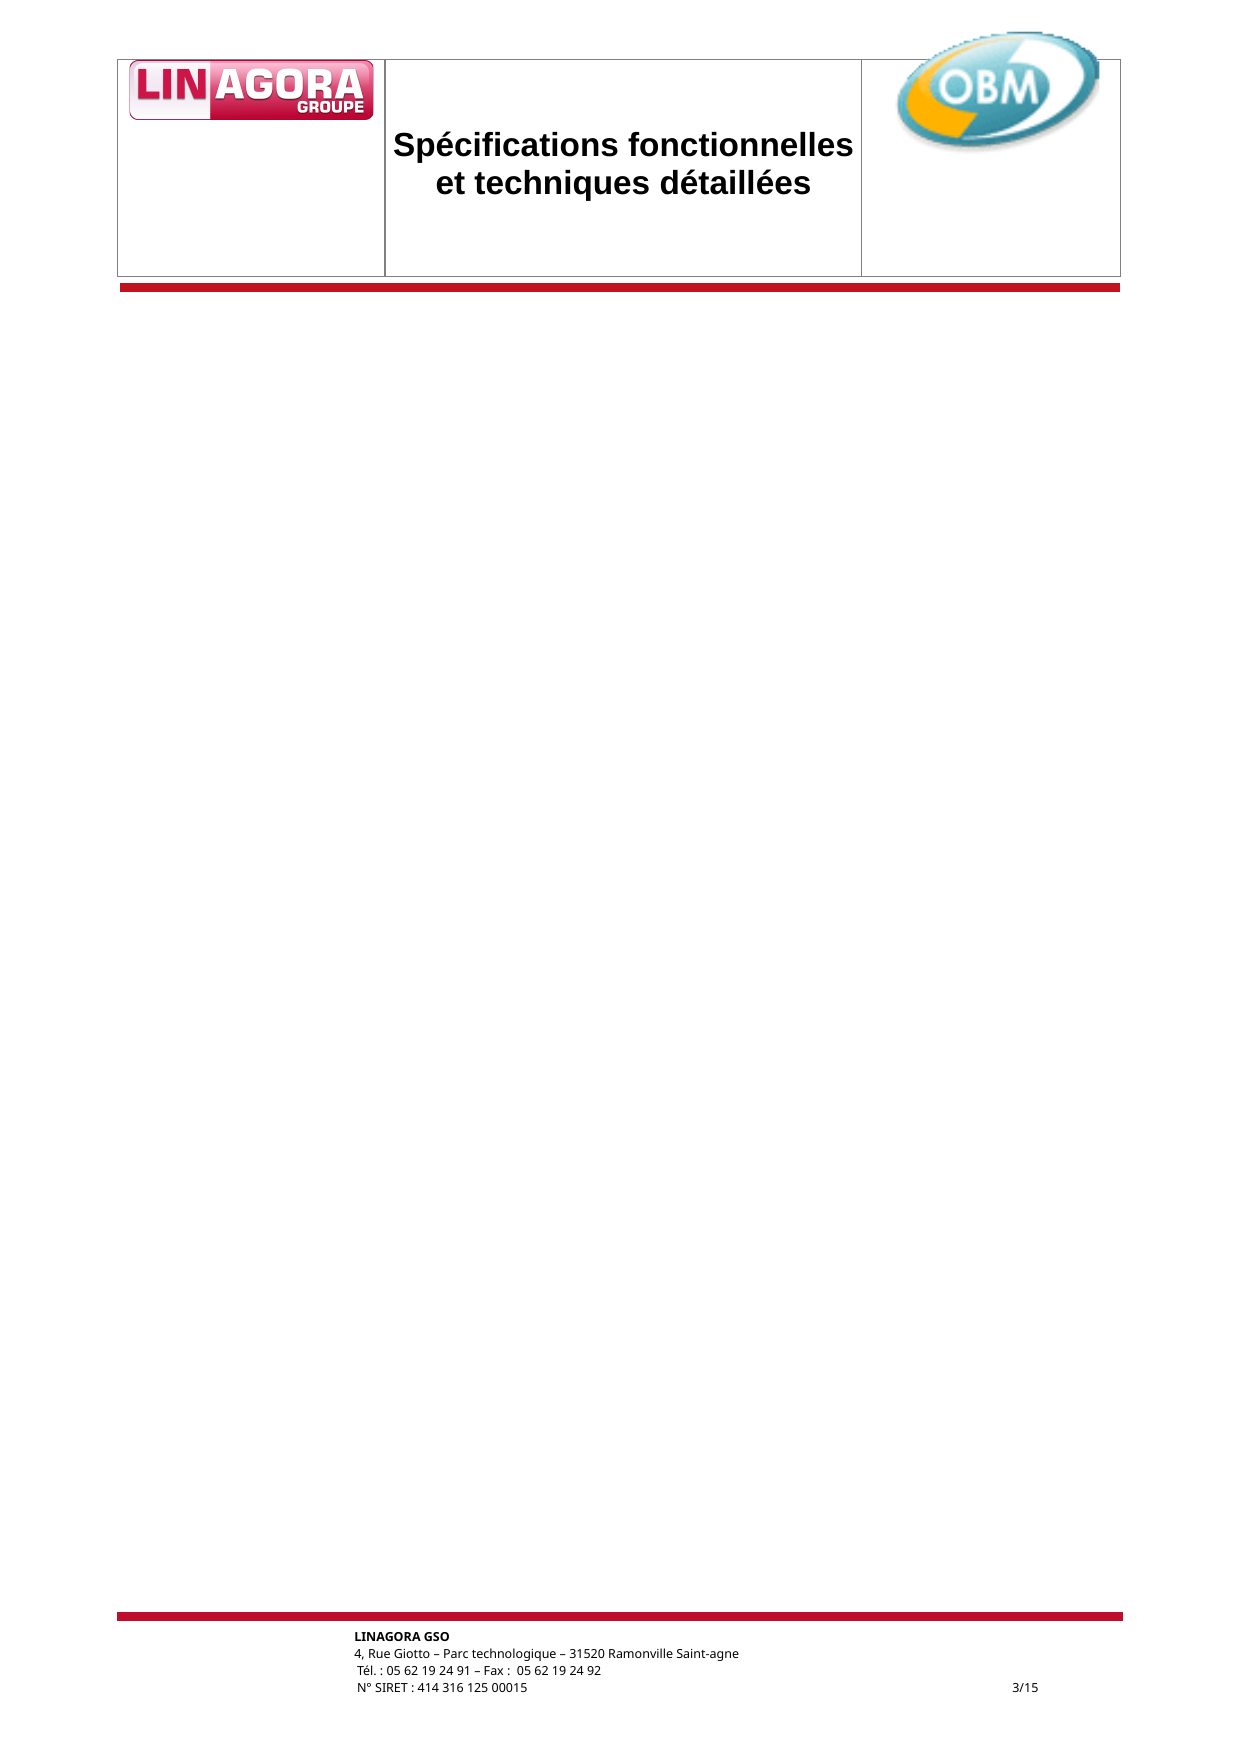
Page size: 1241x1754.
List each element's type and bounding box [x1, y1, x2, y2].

picture [129, 60, 374, 120]
picture [894, 23, 1100, 161]
